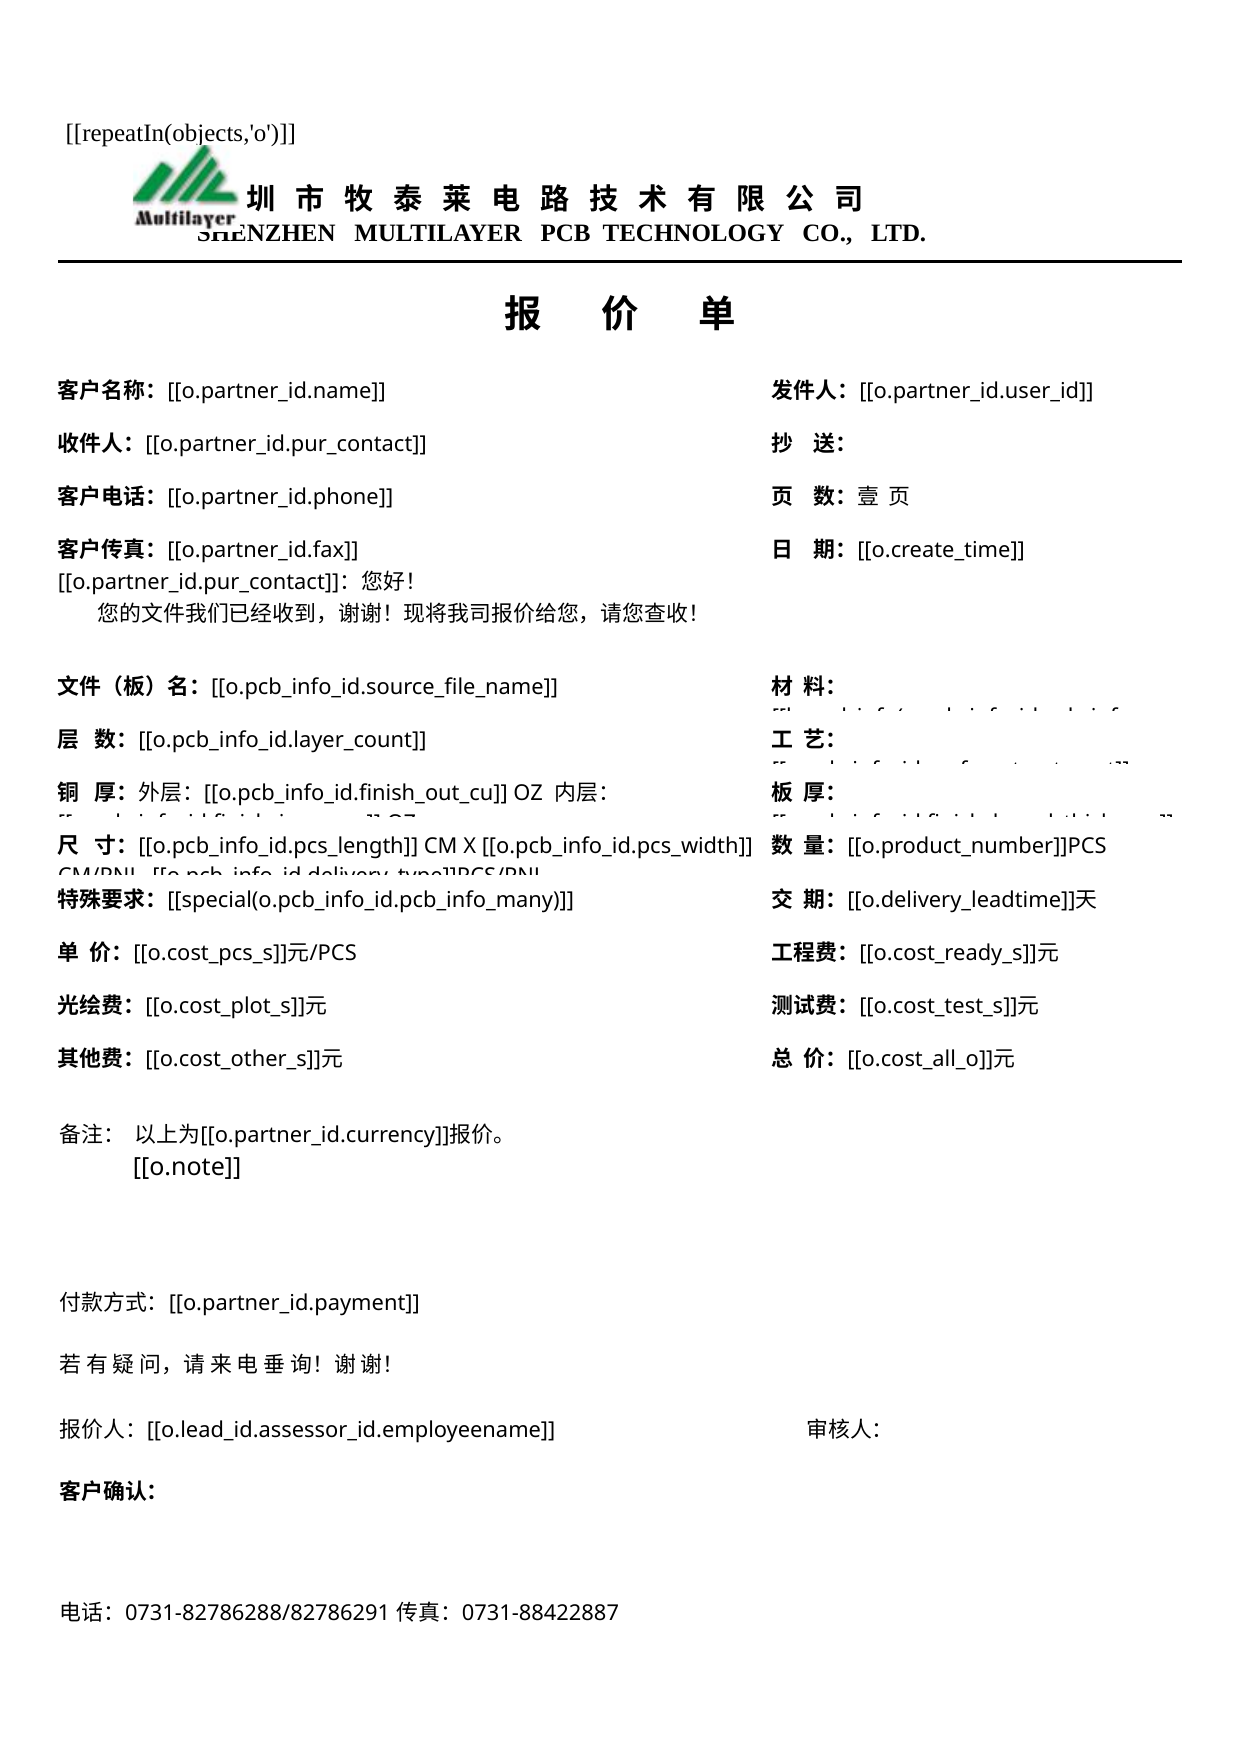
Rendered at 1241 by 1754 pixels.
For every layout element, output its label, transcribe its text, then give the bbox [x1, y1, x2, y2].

text [[repeatIn(objects,'o')]] [59, 118, 1181, 147]
table_cell 交 期：[[o.delivery_leadtime]]天 [767, 877, 1181, 929]
text 深 圳 市 牧 泰 莱 电 路 技 术 有 限 公 司 [241, 176, 1181, 218]
text 报价人：[[o.lead_id.assessor_id.employeename]] 审核人： [59, 1412, 1181, 1444]
table_cell 尺 寸：[[o.pcb_info_id.pcs_length]] CM X [[o.pcb_info_id.pcs_width]] CM/PNL [[o.pcb_info_id.delivery_type]]PCS/PNL [53, 824, 766, 876]
table_cell 总 价：[[o.cost_all_o]]元 [767, 1036, 1181, 1088]
text SHENZHEN MULTILAYER PCB TECHNOLOGY CO., LTD. [59, 218, 1181, 247]
table_cell 数 量：[[o.product_number]]PCS [767, 824, 1181, 876]
table_cell 层 数：[[o.pcb_info_id.layer_count]] [53, 717, 766, 769]
text 付款方式：[[o.partner_id.payment]] [59, 1285, 1181, 1317]
text [[o.note]] [59, 1149, 1181, 1183]
table_cell 收件人：[[o.partner_id.pur_contact]] [53, 421, 766, 473]
text 若 有 疑 问，请 来 电 垂 询！谢 谢！ [59, 1347, 1181, 1378]
table_cell 客户电话：[[o.partner_id.phone]] [53, 475, 766, 527]
table_cell 板 厚：[[o.pcb_info_id.finish_board_thickness]]mm [[tolerance(o.pcb_info_id)]]mm [767, 771, 1181, 823]
table_cell 客户传真：[[o.partner_id.fax]] [[o.partner_id.pur_contact]]：您好！ 您的文件我们已经收到，谢谢！现将我司报价给您，请您查收！ [53, 528, 766, 663]
text 报 价 单 [59, 284, 1181, 338]
table_cell 工 艺：[[o.pcb_info_id.surface_treatment]] [767, 717, 1181, 769]
table_cell 铜 厚：外层：[[o.pcb_info_id.finish_out_cu]] OZ 内层：[[o.pcb_info_id.finish_inner_cu]] OZ [53, 771, 766, 823]
table_header 发件人：[[o.partner_id.user_id]] [767, 368, 1181, 420]
text 深 圳 市 牧 泰 莱 电 路 技 术 有 限 公 司 [59, 176, 132, 218]
table_cell 页 数：壹 页 [767, 475, 1181, 527]
table_cell 特殊要求：[[special(o.pcb_info_id.pcb_info_many)]] [53, 877, 766, 929]
table_cell 光绘费：[[o.cost_plot_s]]元 [53, 983, 766, 1035]
table_cell 测试费：[[o.cost_test_s]]元 [767, 983, 1181, 1035]
text 备注： 以上为[[o.partner_id.currency]]报价。 [59, 1117, 1181, 1149]
table_cell 单 价：[[o.cost_pcs_s]]元/PCS [53, 930, 766, 982]
table_cell 材 料：[[board_info(o.pcb_info_id.pcb_info_many)]] [767, 664, 1181, 716]
table_header 客户名称：[[o.partner_id.name]] [53, 368, 766, 420]
table_cell 抄 送： [767, 421, 1181, 473]
table_cell 工程费：[[o.cost_ready_s]]元 [767, 930, 1181, 982]
text 客户确认： [59, 1474, 1181, 1506]
text 电话：0731-82786288/82786291 传真：0731-88422887 [59, 1595, 1181, 1627]
table_cell 文件（板）名：[[o.pcb_info_id.source_file_name]] [53, 664, 766, 716]
table_cell 日 期：[[o.create_time]] [767, 528, 1181, 663]
table_cell 其他费：[[o.cost_other_s]]元 [53, 1036, 766, 1088]
